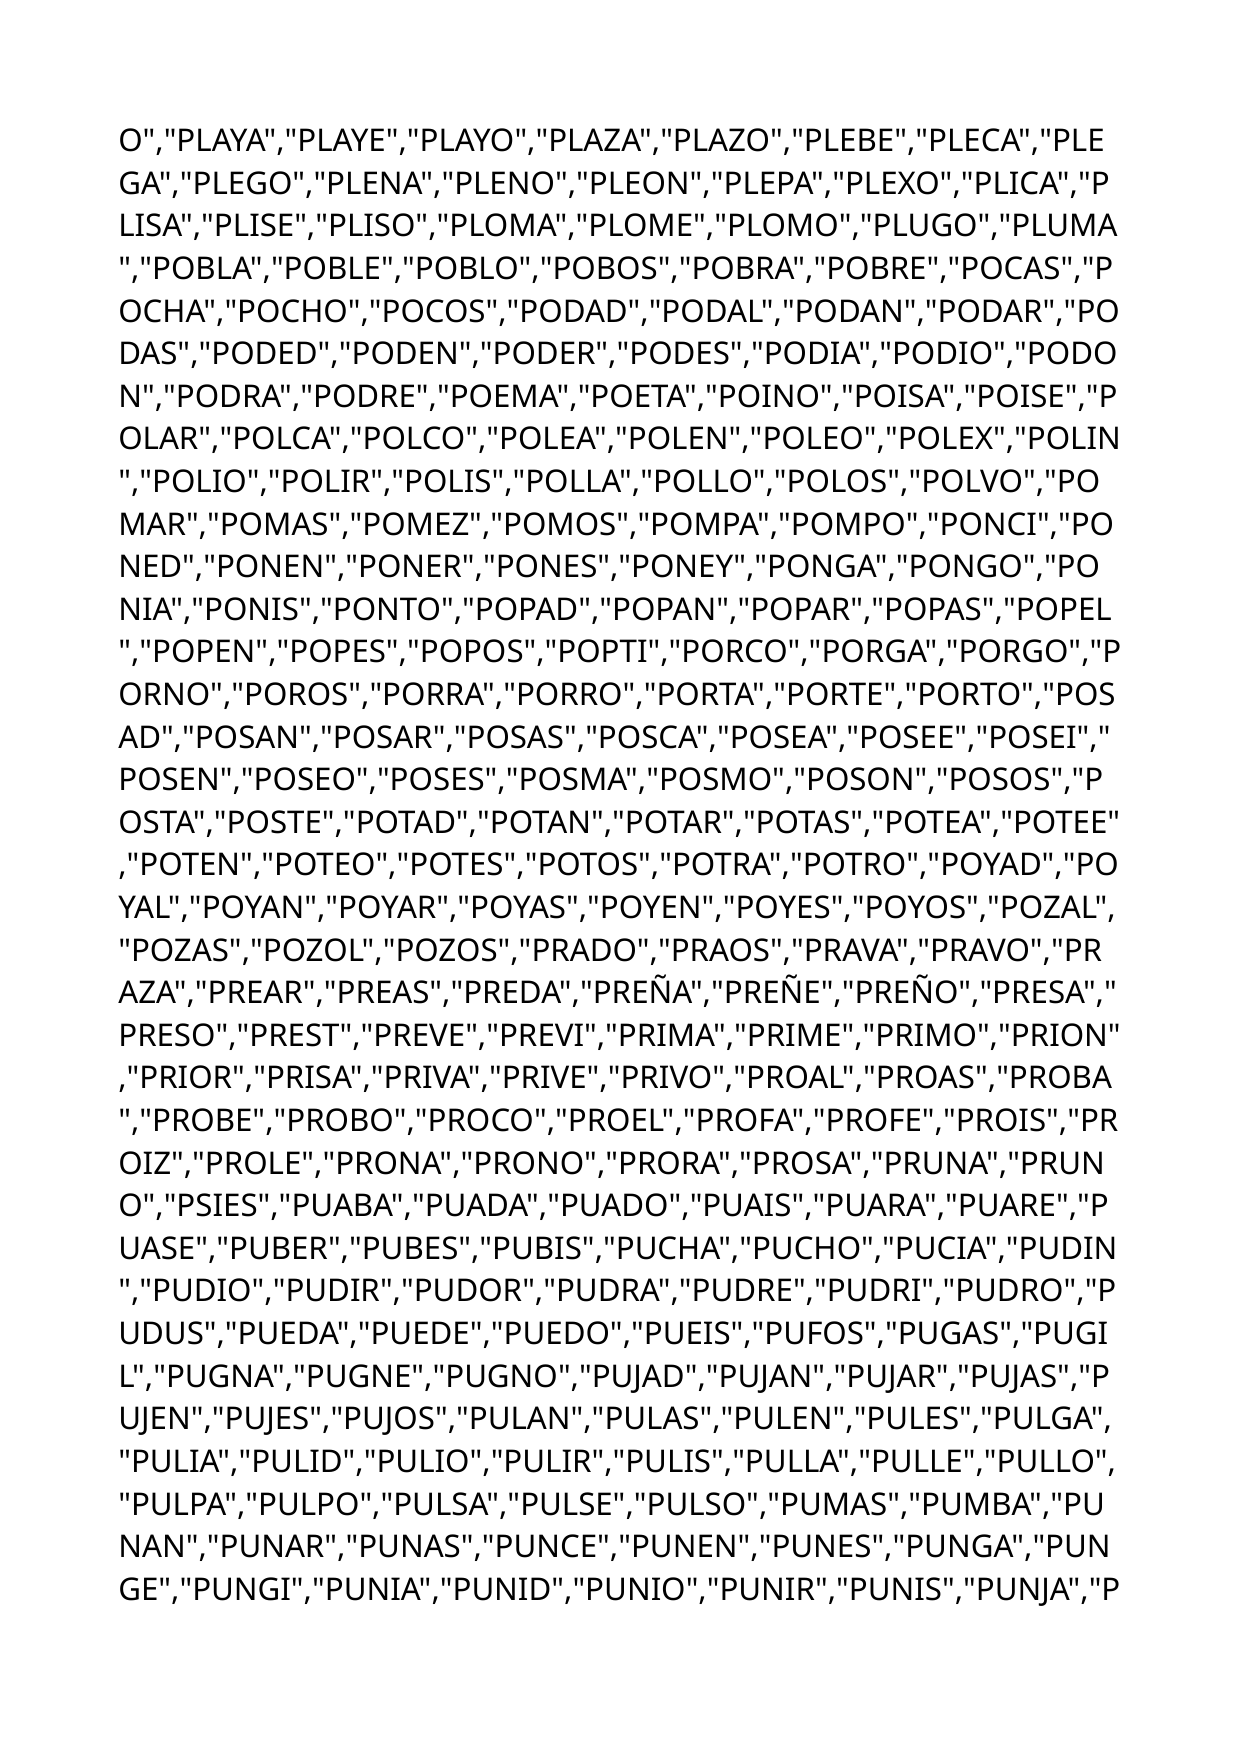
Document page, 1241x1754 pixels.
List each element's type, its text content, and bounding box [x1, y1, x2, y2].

text O","PLAYA","PLAYE","PLAYO","PLAZA","PLAZO","PLEBE","PLECA","PLEGA","PLEGO","PLENA","PLENO","PLEON","PLEPA","PLEXO","PLICA","PLISA","PLISE","PLISO","PLOMA","PLOME","PLOMO","PLUGO","PLUMA","POBLA","POBLE","POBLO","POBOS","POBRA","POBRE","POCAS","POCHA","POCHO","POCOS","PODAD","PODAL","PODAN","PODAR","PODAS","PODED","PODEN","PODER","PODES","PODIA","PODIO","PODON","PODRA","PODRE","POEMA","POETA","POINO","POISA","POISE","POLAR","POLCA","POLCO","POLEA","POLEN","POLEO","POLEX","POLIN","POLIO","POLIR","POLIS","POLLA","POLLO","POLOS","POLVO","POMAR","POMAS","POMEZ","POMOS","POMPA","POMPO","PONCI","PONED","PONEN","PONER","PONES","PONEY","PONGA","PONGO","PONIA","PONIS","PONTO","POPAD","POPAN","POPAR","POPAS","POPEL","POPEN","POPES","POPOS","POPTI","PORCO","PORGA","PORGO","PORNO","POROS","PORRA","PORRO","PORTA","PORTE","PORTO","POSAD","POSAN","POSAR","POSAS","POSCA","POSEA","POSEE","POSEI","POSEN","POSEO","POSES","POSMA","POSMO","POSON","POSOS","POSTA","POSTE","POTAD","POTAN","POTAR","POTAS","POTEA","POTEE","POTEN","POTEO","POTES","POTOS","POTRA","POTRO","POYAD","POYAL","POYAN","POYAR","POYAS","POYEN","POYES","POYOS","POZAL","POZAS","POZOL","POZOS","PRADO","PRAOS","PRAVA","PRAVO","PRAZA","PREAR","PREAS","PREDA","PREÑA","PREÑE","PREÑO","PRESA","PRESO","PREST","PREVE","PREVI","PRIMA","PRIME","PRIMO","PRION","PRIOR","PRISA","PRIVA","PRIVE","PRIVO","PROAL","PROAS","PROBA","PROBE","PROBO","PROCO","PROEL","PROFA","PROFE","PROIS","PROIZ","PROLE","PRONA","PRONO","PRORA","PROSA","PRUNA","PRUNO","PSIES","PUABA","PUADA","PUADO","PUAIS","PUARA","PUARE","PUASE","PUBER","PUBES","PUBIS","PUCHA","PUCHO","PUCIA","PUDIN","PUDIO","PUDIR","PUDOR","PUDRA","PUDRE","PUDRI","PUDRO","PUDUS","PUEDA","PUEDE","PUEDO","PUEIS","PUFOS","PUGAS","PUGIL","PUGNA","PUGNE","PUGNO","PUJAD","PUJAN","PUJAR","PUJAS","PUJEN","PUJES","PUJOS","PULAN","PULAS","PULEN","PULES","PULGA","PULIA","PULID","PULIO","PULIR","PULIS","PULLA","PULLE","PULLO","PULPA","PULPO","PULSA","PULSE","PULSO","PUMAS","PUMBA","PUNAN","PUNAR","PUNAS","PUNCE","PUNEN","PUNES","PUNGA","PUNGE","PUNGI","PUNIA","PUNID","PUNIO","PUNIR","PUNIS","PUNJA","P [118, 118, 1122, 1609]
